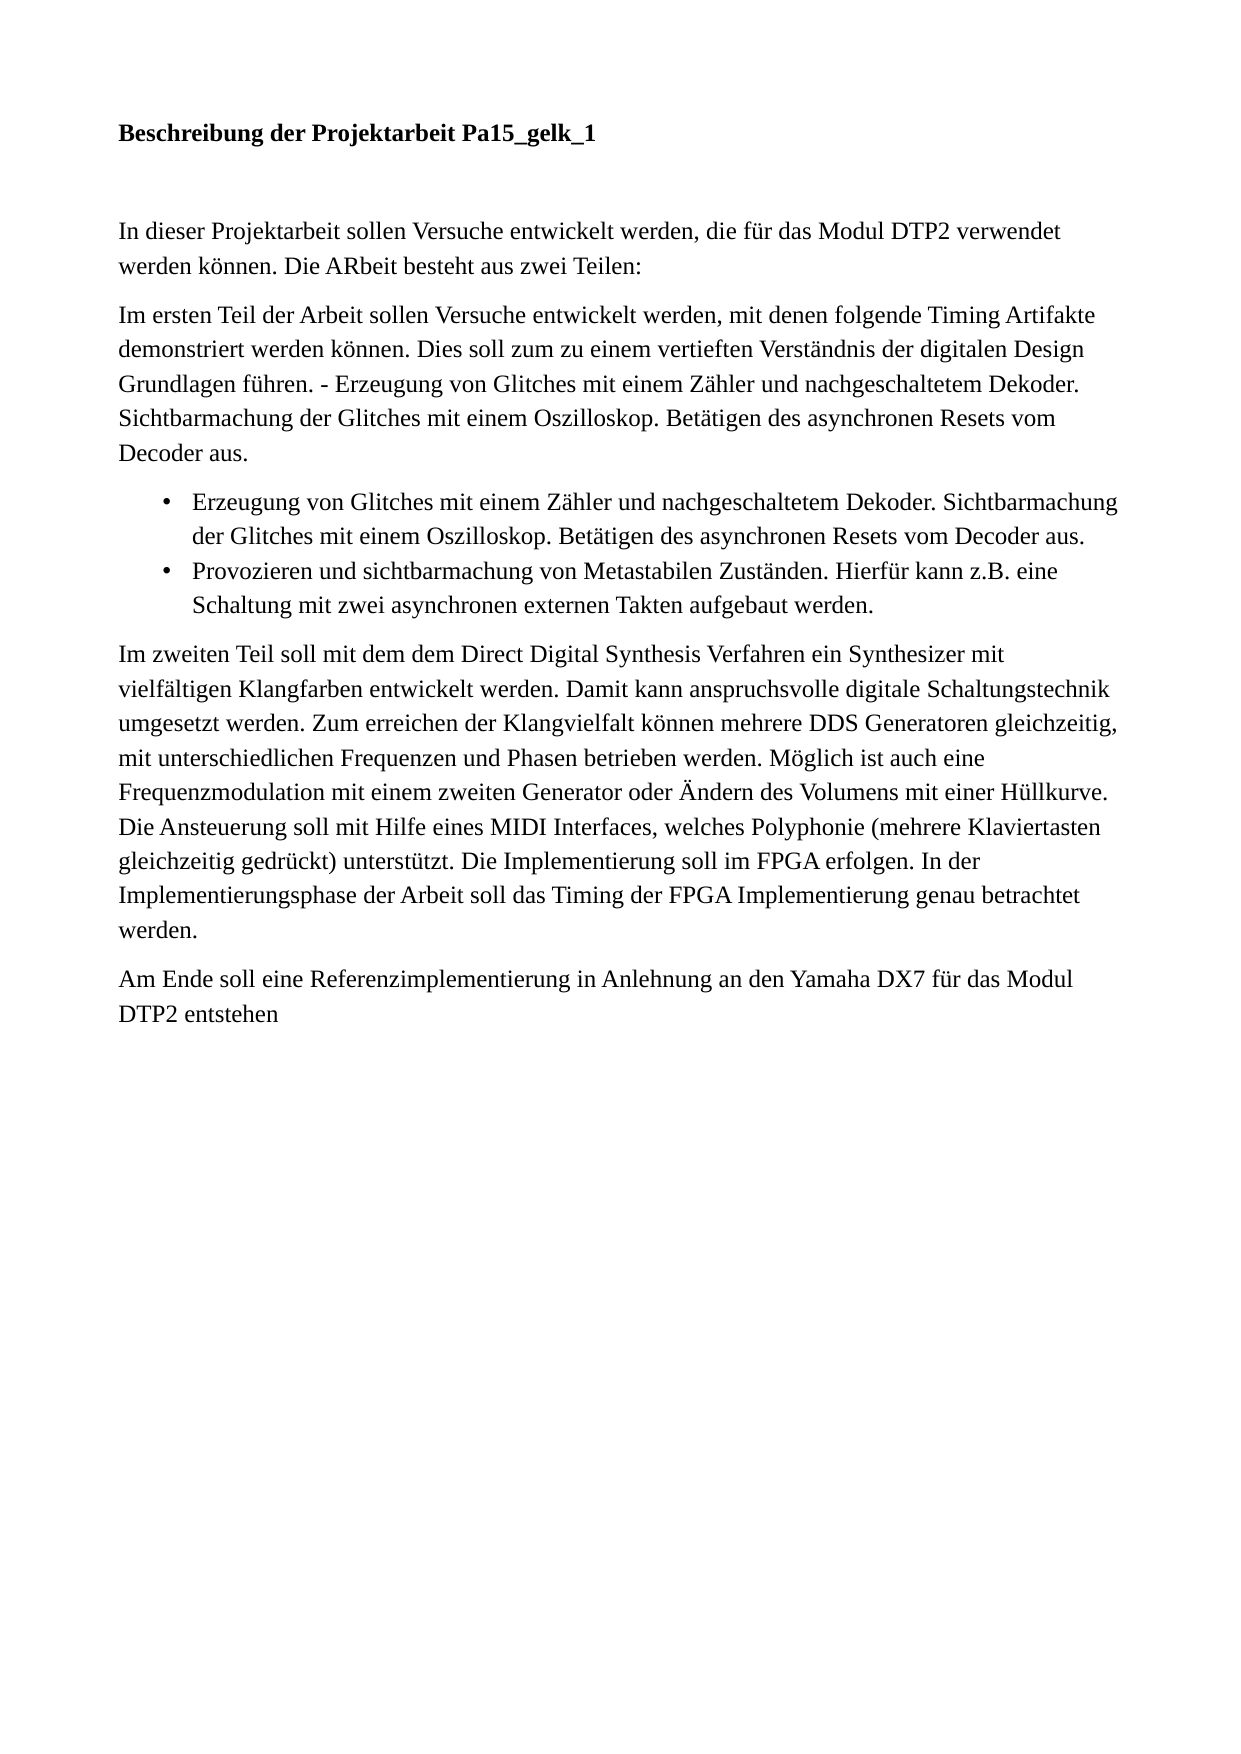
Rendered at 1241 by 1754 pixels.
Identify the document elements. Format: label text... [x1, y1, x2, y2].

list Provozieren und sichtbarmachung von Metastabilen Zuständen. Hierfür kann z.B. eine Schaltung mit zwei asynchronen externen Takten aufgebaut werden. [162, 556, 1122, 619]
text Im ersten Teil der Arbeit sollen Versuche entwickelt werden, mit denen folgende Timing Artifakte demonstriert werden können. Dies soll zum zu einem vertieften Verständnis der digitalen Design Grundlagen führen. - Erzeugung von Glitches mit einem Zähler und nachgeschaltetem Dekoder. Sichtbarmachung der Glitches mit einem Oszilloskop. Betätigen des asynchronen Resets vom Decoder aus. [118, 300, 1122, 466]
text Im zweiten Teil soll mit dem dem Direct Digital Synthesis Verfahren ein Synthesizer mit vielfältigen Klangfarben entwickelt werden. Damit kann anspruchsvolle digitale Schaltungstechnik umgesetzt werden. Zum erreichen der Klangvielfalt können mehrere DDS Generatoren gleichzeitig, mit unterschiedlichen Frequenzen und Phasen betrieben werden. Möglich ist auch eine Frequenzmodulation mit einem zweiten Generator oder Ändern des Volumens mit einer Hüllkurve. Die Ansteuerung soll mit Hilfe eines MIDI Interfaces, welches Polyphonie (mehrere Klaviertasten gleichzeitig gedrückt) unterstützt. Die Implementierung soll im FPGA erfolgen. In der Implementierungsphase der Arbeit soll das Timing der FPGA Implementierung genau betrachtet werden. [118, 639, 1122, 944]
list Erzeugung von Glitches mit einem Zähler und nachgeschaltetem Dekoder. Sichtbarmachung der Glitches mit einem Oszilloskop. Betätigen des asynchronen Resets vom Decoder aus. [162, 487, 1122, 550]
text Beschreibung der Projektarbeit Pa15_gelk_1 [118, 118, 1122, 147]
text In dieser Projektarbeit sollen Versuche entwickelt werden, die für das Modul DTP2 verwendet werden können. Die ARbeit besteht aus zwei Teilen: [118, 216, 1122, 279]
text Am Ende soll eine Referenzimplementierung in Anlehnung an den Yamaha DX7 für das Modul DTP2 entstehen [118, 964, 1122, 1027]
